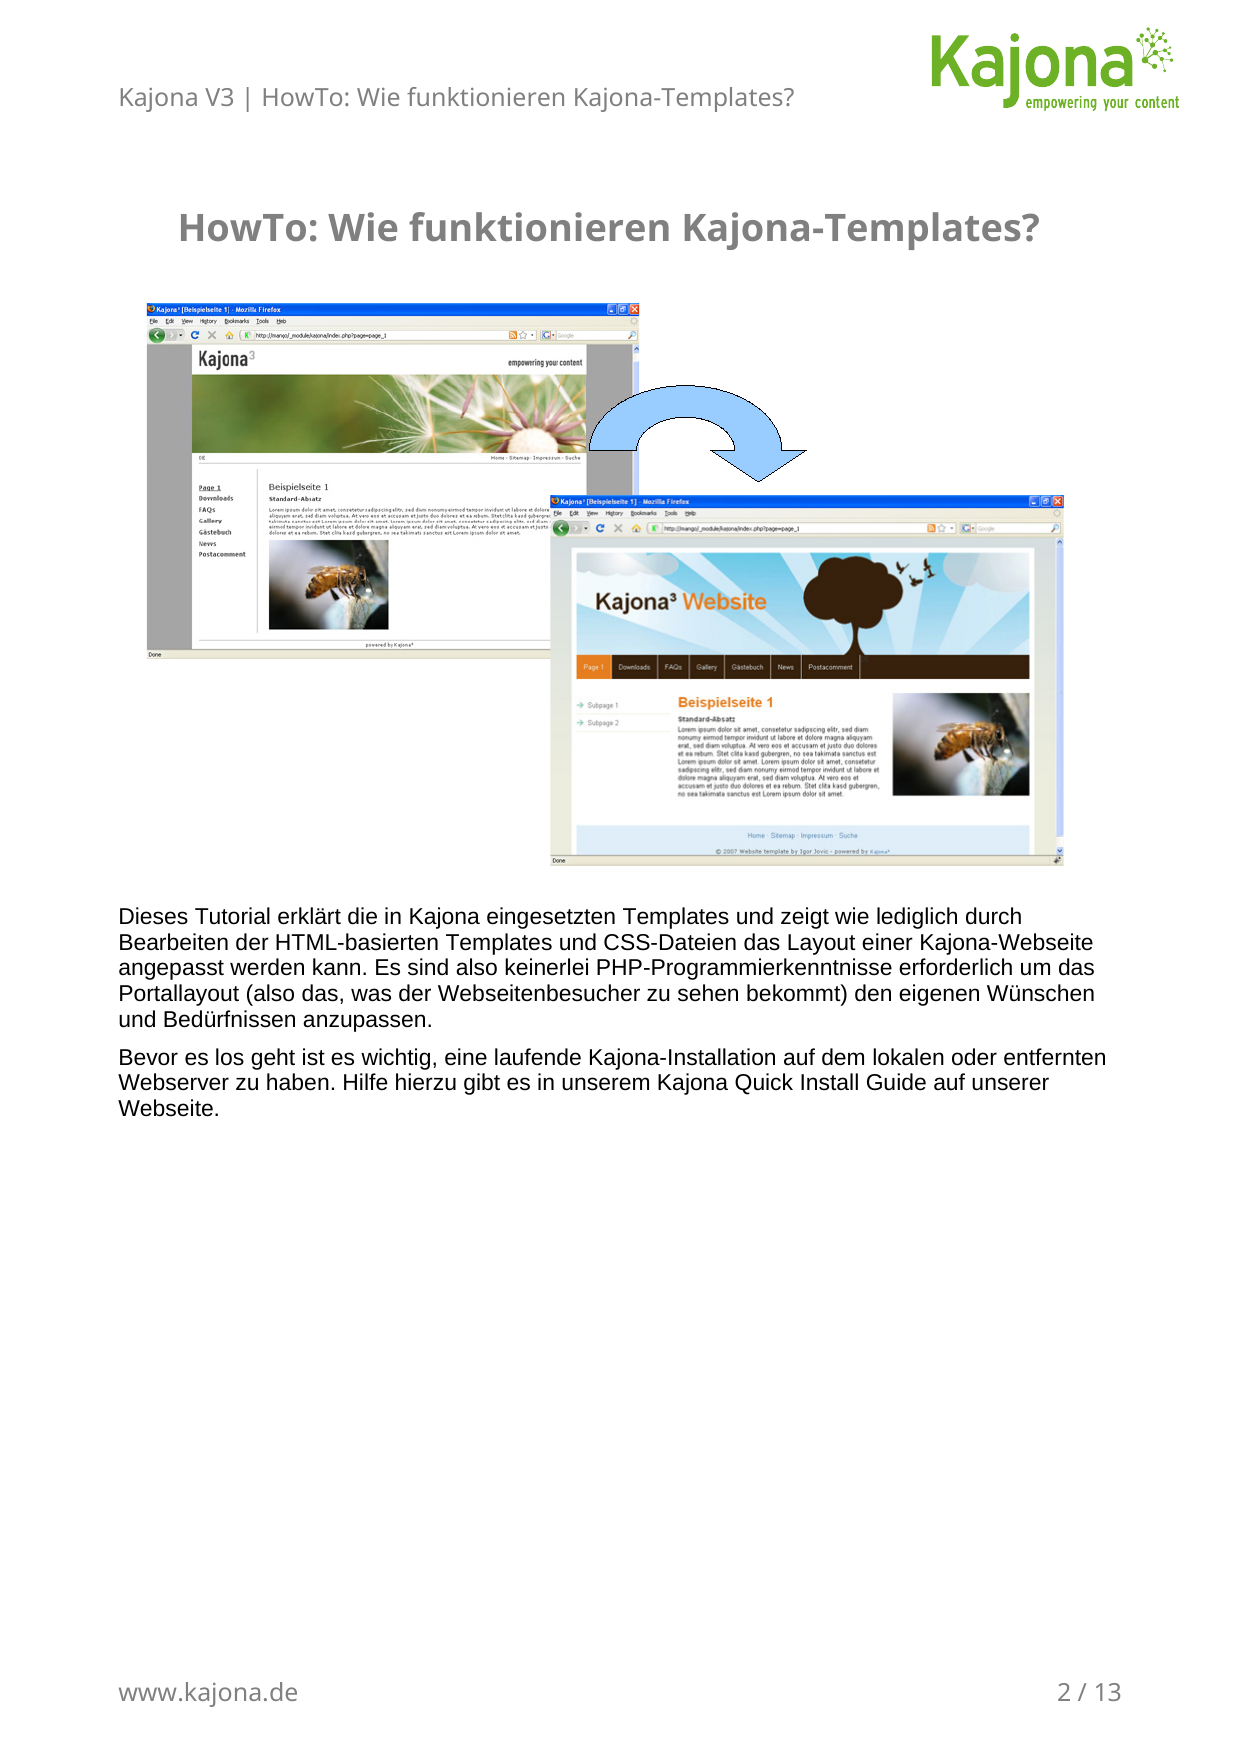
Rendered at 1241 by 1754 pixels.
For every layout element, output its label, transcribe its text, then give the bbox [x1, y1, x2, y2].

text Dieses Tutorial erklärt die in Kajona eingesetzten Templates und zeigt wie lediglich durch Bearbeiten der HTML-basierten Templates und CSS-Dateien das Layout einer Kajona-Webseite angepasst werden kann. Es sind also keinerlei PHP-Programmierkenntnisse erforderlich um das Portallayout (also das, was der Webseitenbesucher zu sehen bekommt) den eigenen Wünschen und Bedürfnissen anzupassen. [118, 904, 1122, 1032]
text Bevor es los geht ist es wichtig, eine laufende Kajona-Installation auf dem lokalen oder entfernten Webserver zu haben. Hilfe hierzu gibt es in unserem Kajona Quick Install Guide auf unserer Webseite. [118, 1044, 1122, 1121]
picture [146, 303, 1064, 866]
subtitle HowTo: Wie funktionieren Kajona-Templates? [118, 201, 1122, 253]
